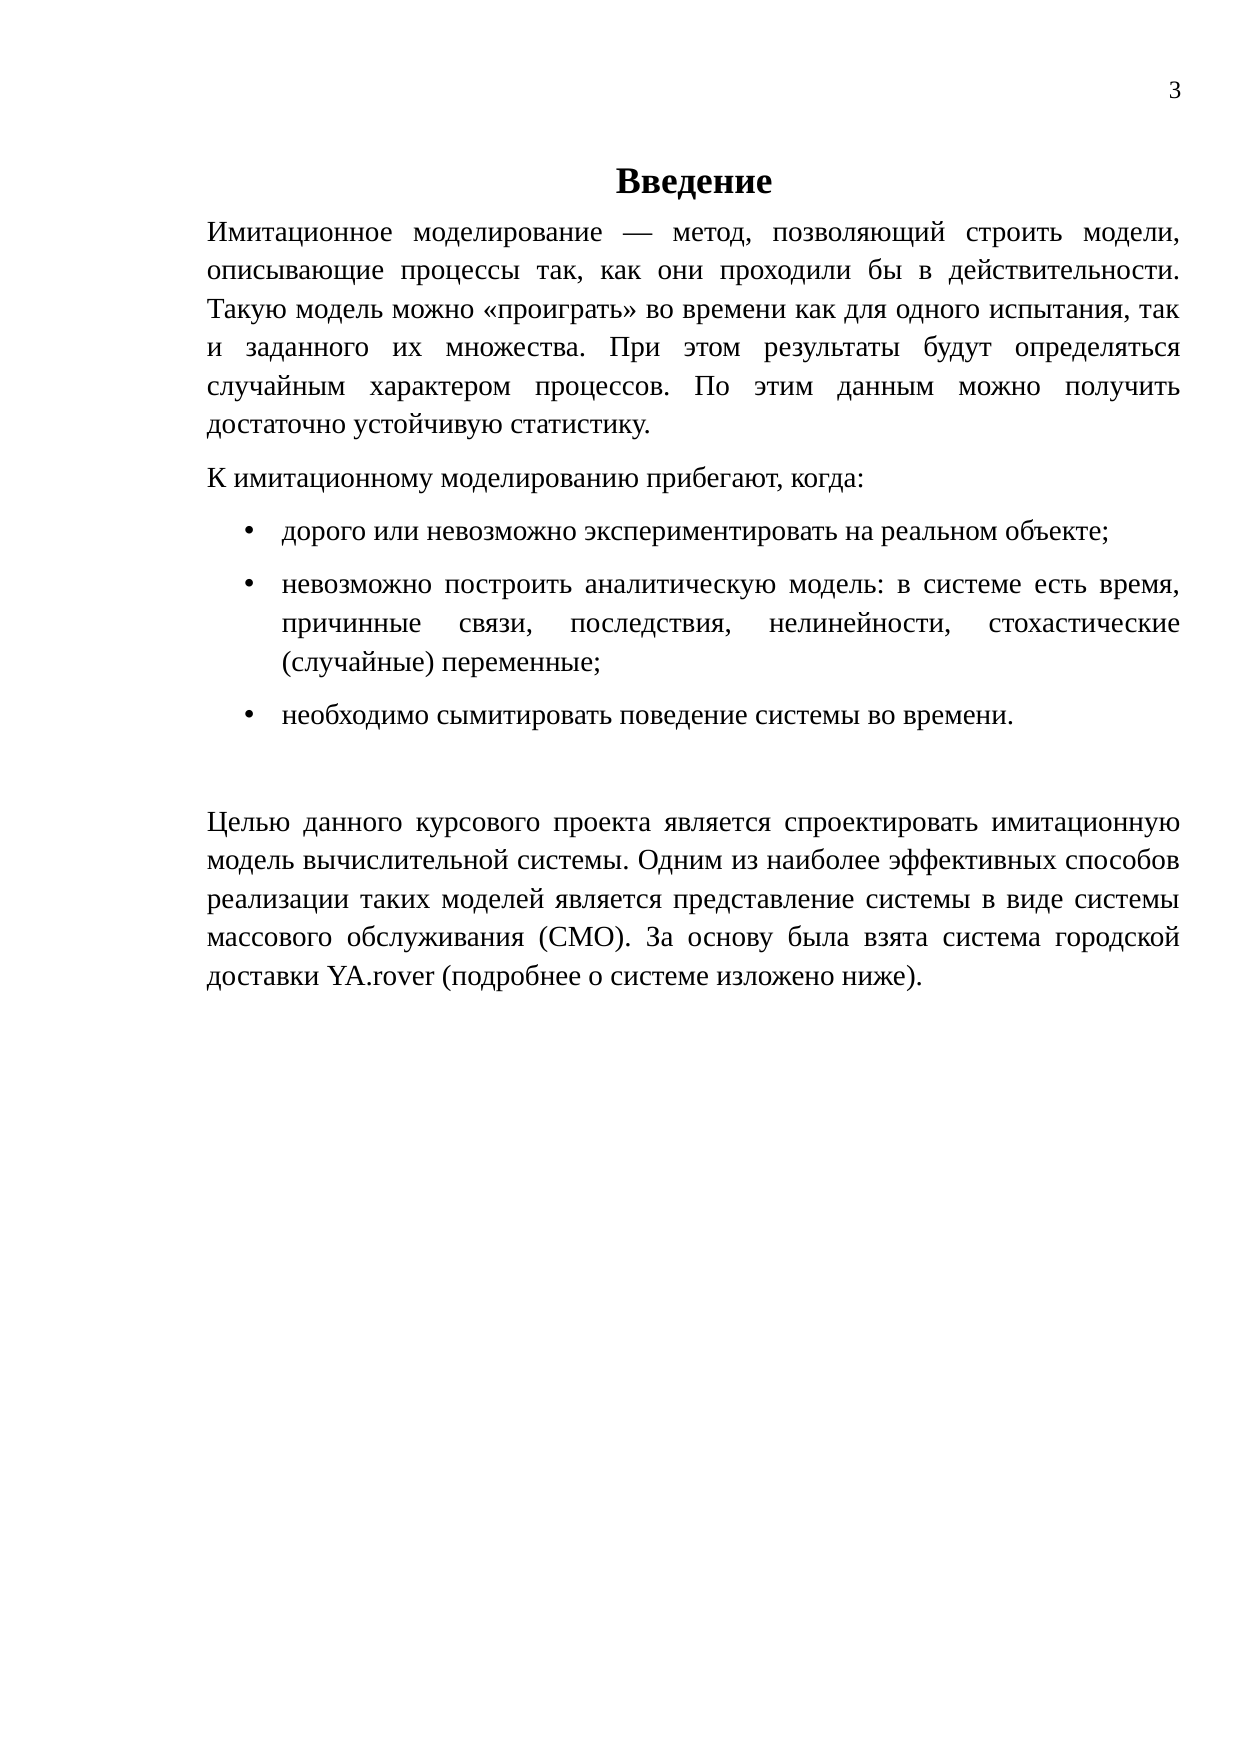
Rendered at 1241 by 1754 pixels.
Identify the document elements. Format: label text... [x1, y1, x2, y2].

list невозможно построить аналитическую модель: в системе есть время, причинные связи, последствия, нелинейности, стохастические (случайные) переменные; [244, 567, 1181, 677]
list необходимо сымитировать поведение системы во времени. [244, 697, 1181, 731]
text Целью данного курсового проекта является спроектировать имитационную модель вычислительной системы. Одним из наиболее эффективных способов реализации таких моделей является представление системы в виде системы массового обслуживания (СМО). За основу была взята система городской доставки YA.rover (подробнее о системе изложено ниже). [207, 804, 1181, 992]
list дорого или невозможно экспериментировать на реальном объекте; [244, 513, 1181, 547]
text Имитационное моделирование — метод, позволяющий строить модели, описывающие процессы так, как они проходили бы в действительности. Такую модель можно «проиграть» во времени как для одного испытания, так и заданного их множества. При этом результаты будут определяться случайным характером процессов. По этим данным можно получить достаточно устойчивую статистику. [207, 214, 1181, 440]
subtitle Введение [207, 158, 1181, 201]
text К имитационному моделированию прибегают, когда: [207, 460, 1181, 493]
